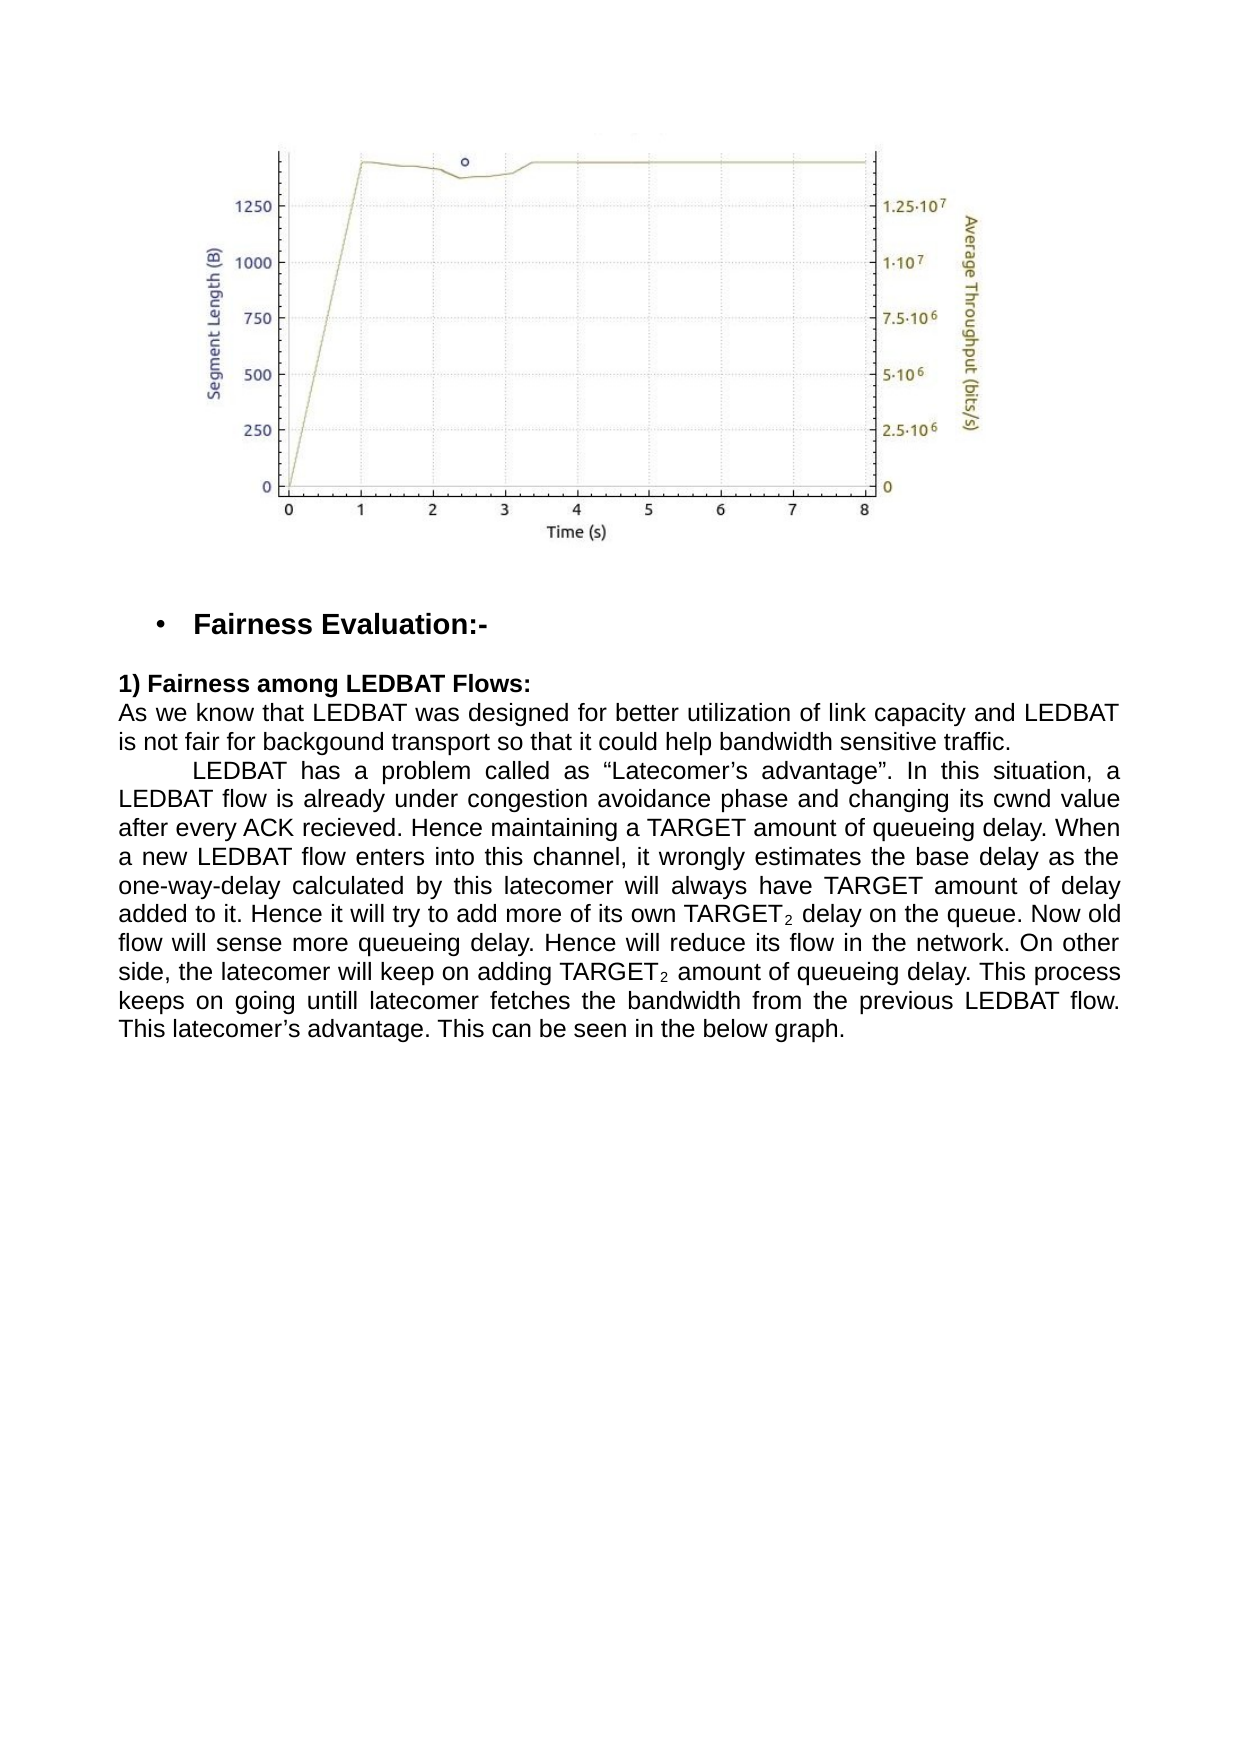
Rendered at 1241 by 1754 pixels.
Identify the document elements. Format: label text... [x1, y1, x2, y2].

text LEDBAT has a problem called as “Latecomer’s advantage”. In this situation, a LEDBAT flow is already under congestion avoidance phase and changing its cwnd value after every ACK recieved. Hence maintaining a TARGET amount of queueing delay. When a new LEDBAT flow enters into this channel, it wrongly estimates the base delay as the one-way-delay calculated by this latecomer will always have TARGET amount of delay added to it. Hence it will try to add more of its own TARGET2 delay on the queue. Now old flow will sense more queueing delay. Hence will reduce its flow in the network. On other side, the latecomer will keep on adding TARGET2 amount of queueing delay. This process keeps on going untill latecomer fetches the bandwidth from the previous LEDBAT flow. This latecomer’s advantage. This can be seen in the below graph. [118, 756, 1122, 1043]
list Fairness Evaluation:- [156, 607, 1122, 641]
text 1) Fairness among LEDBAT Flows: [118, 669, 1122, 698]
text As we know that LEDBAT was designed for better utilization of link capacity and LEDBAT is not fair for backgound transport so that it could help bandwidth sensitive traffic. [118, 698, 1122, 756]
picture [197, 133, 986, 548]
